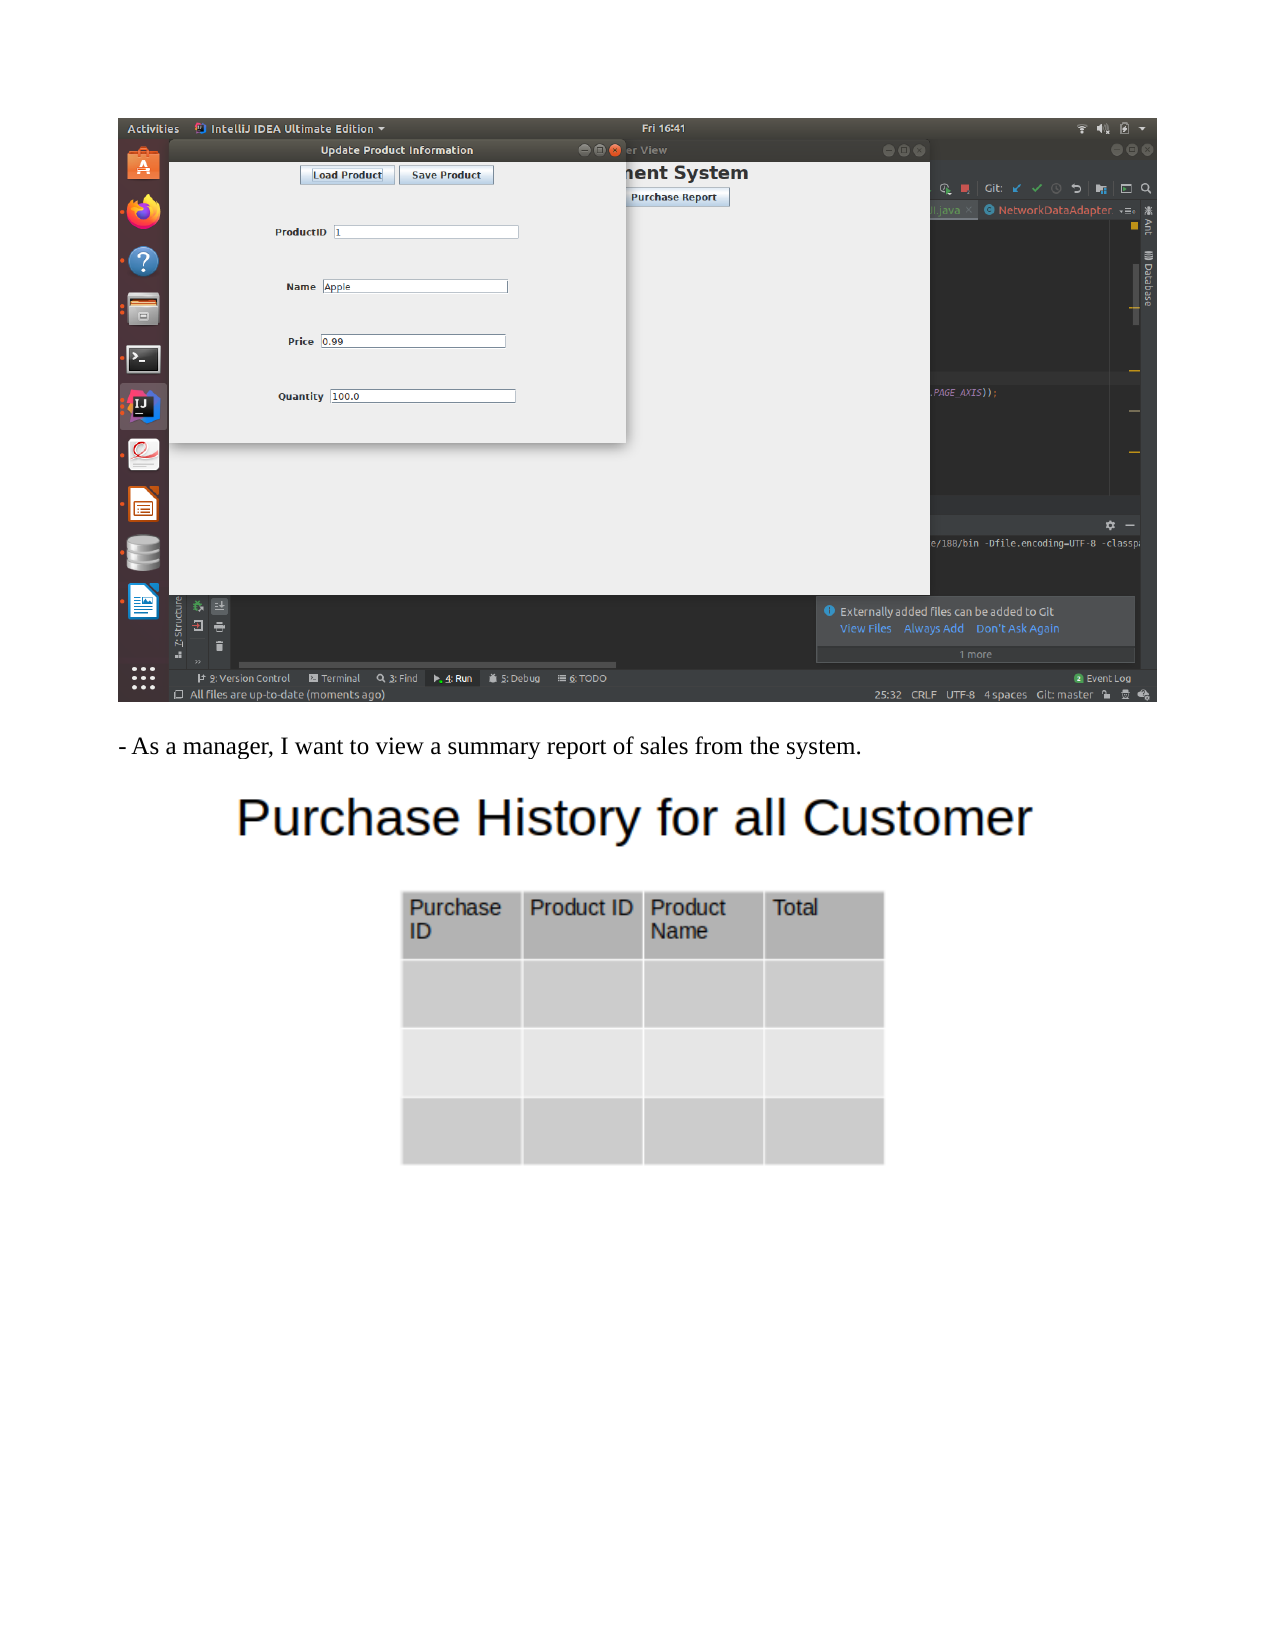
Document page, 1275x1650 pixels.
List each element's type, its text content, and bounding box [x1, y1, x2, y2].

picture [165, 759, 1111, 1283]
picture [118, 118, 1157, 702]
text - As a manager, I want to view a summary report of sales from the system. [118, 731, 1157, 759]
